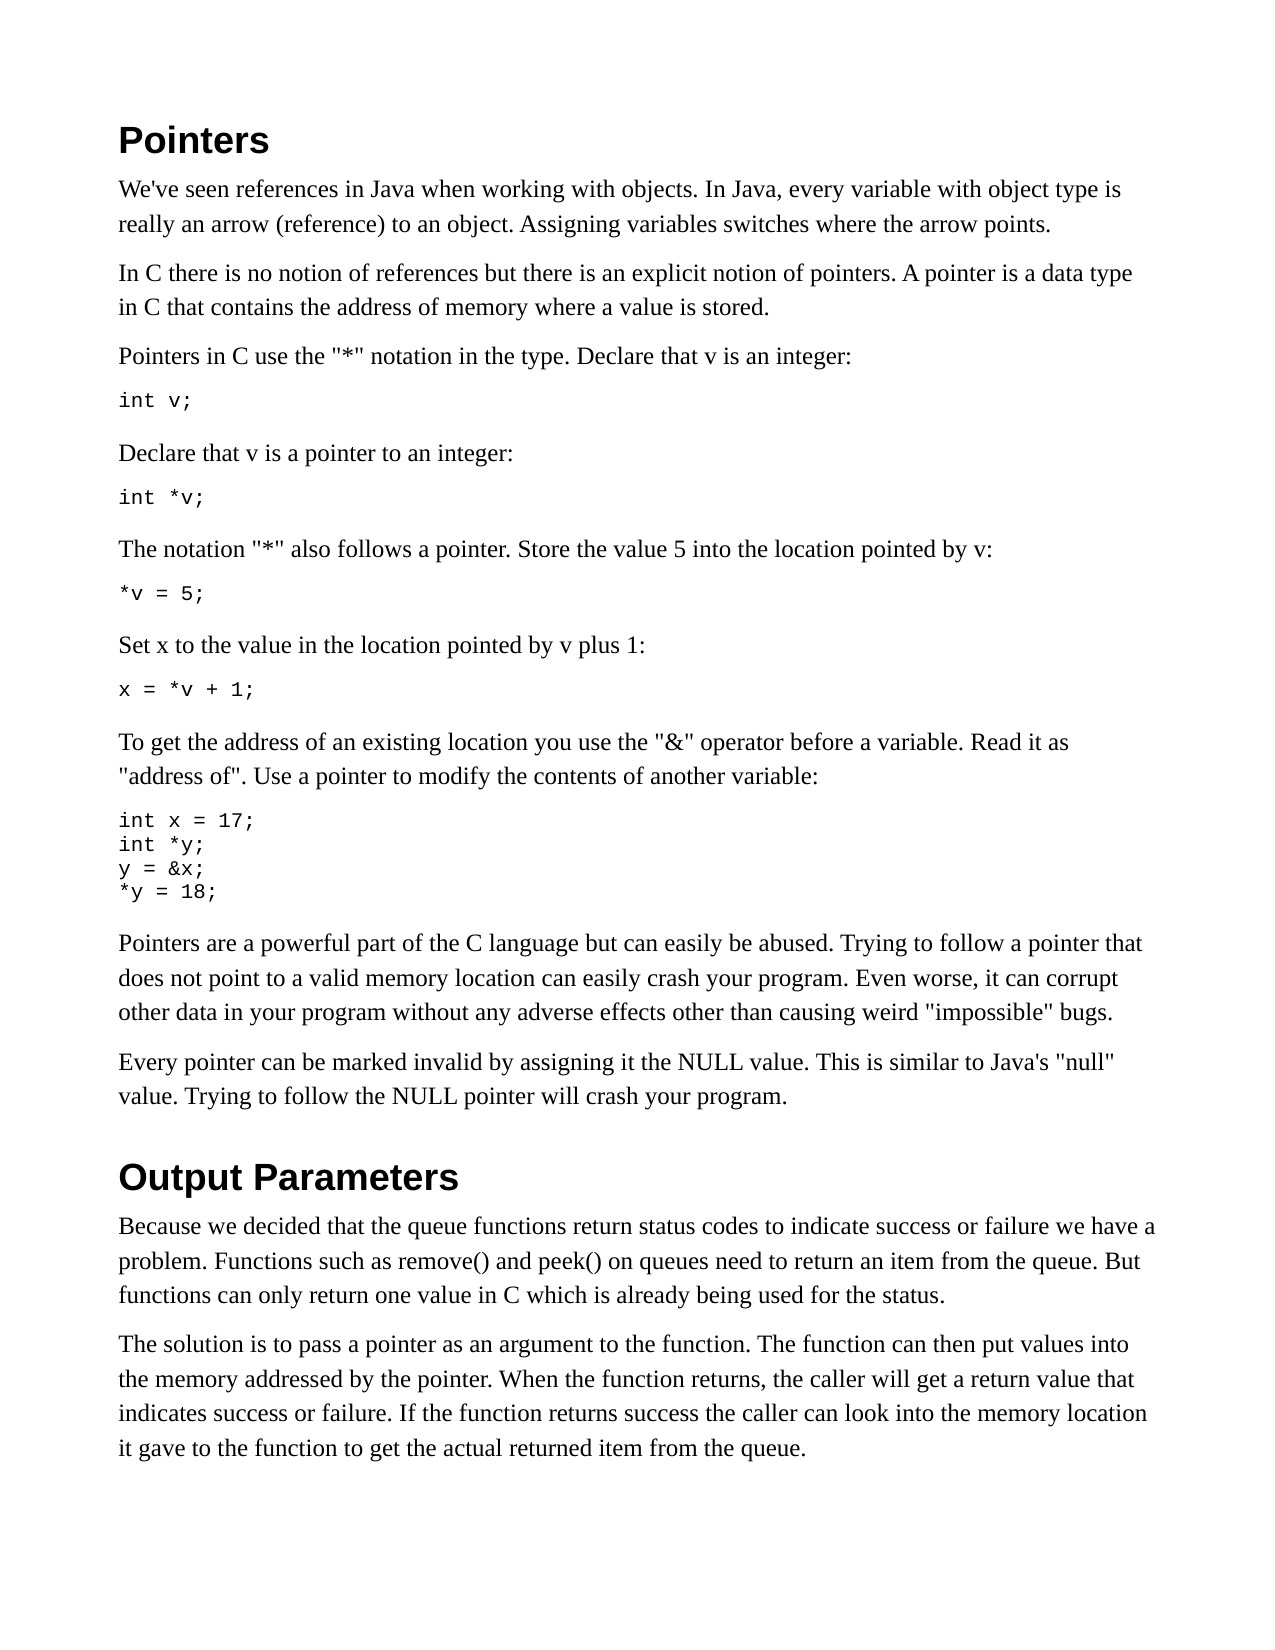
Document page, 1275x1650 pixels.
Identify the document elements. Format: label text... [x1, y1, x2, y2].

text To get the address of an existing location you use the "&" operator before a variable. Read it as "address of". Use a pointer to modify the contents of another variable: [118, 727, 1157, 790]
text x = *v + 1; [118, 679, 1157, 703]
text Pointers are a powerful part of the C language but can easily be abused. Trying to follow a pointer that does not point to a valid memory location can easily crash your program. Even worse, it can corrupt other data in your program without any adverse effects other than causing weird "impossible" bugs. [118, 928, 1157, 1026]
text Pointers in C use the "*" notation in the type. Declare that v is an integer: [118, 341, 1157, 370]
text int x = 17; [118, 810, 1157, 834]
subtitle Pointers [118, 118, 1157, 162]
text Every pointer can be marked invalid by assigning it the NULL value. This is similar to Java's "null" value. Trying to follow the NULL pointer will crash your program. [118, 1047, 1157, 1110]
text The solution is to pass a pointer as an argument to the function. The function can then put values into the memory addressed by the pointer. When the function returns, the caller will get a return value that indicates success or failure. If the function returns success the caller can look into the memory location it gave to the function to get the actual returned item from the queue. [118, 1329, 1157, 1461]
text *v = 5; [118, 583, 1157, 607]
text Declare that v is a pointer to an integer: [118, 438, 1157, 466]
text int *v; [118, 487, 1157, 510]
text int v; [118, 390, 1157, 414]
text y = &x; [118, 858, 1157, 881]
text Set x to the value in the location pointed by v plus 1: [118, 630, 1157, 659]
text The notation "*" also follows a pointer. Store the value 5 into the location pointed by v: [118, 534, 1157, 563]
text Because we decided that the queue functions return status codes to indicate success or failure we have a problem. Functions such as remove() and peek() on queues need to return an item from the queue. But functions can only return one value in C which is already being used for the status. [118, 1211, 1157, 1309]
text int *y; [118, 834, 1157, 858]
text *y = 18; [118, 881, 1157, 905]
text In C there is no notion of references but there is an explicit notion of pointers. A pointer is a data type in C that contains the address of memory where a value is stored. [118, 258, 1157, 321]
text We've seen references in Java when working with objects. In Java, every variable with object type is really an arrow (reference) to an object. Assigning variables switches where the arrow points. [118, 174, 1157, 237]
subtitle Output Parameters [118, 1155, 1157, 1199]
